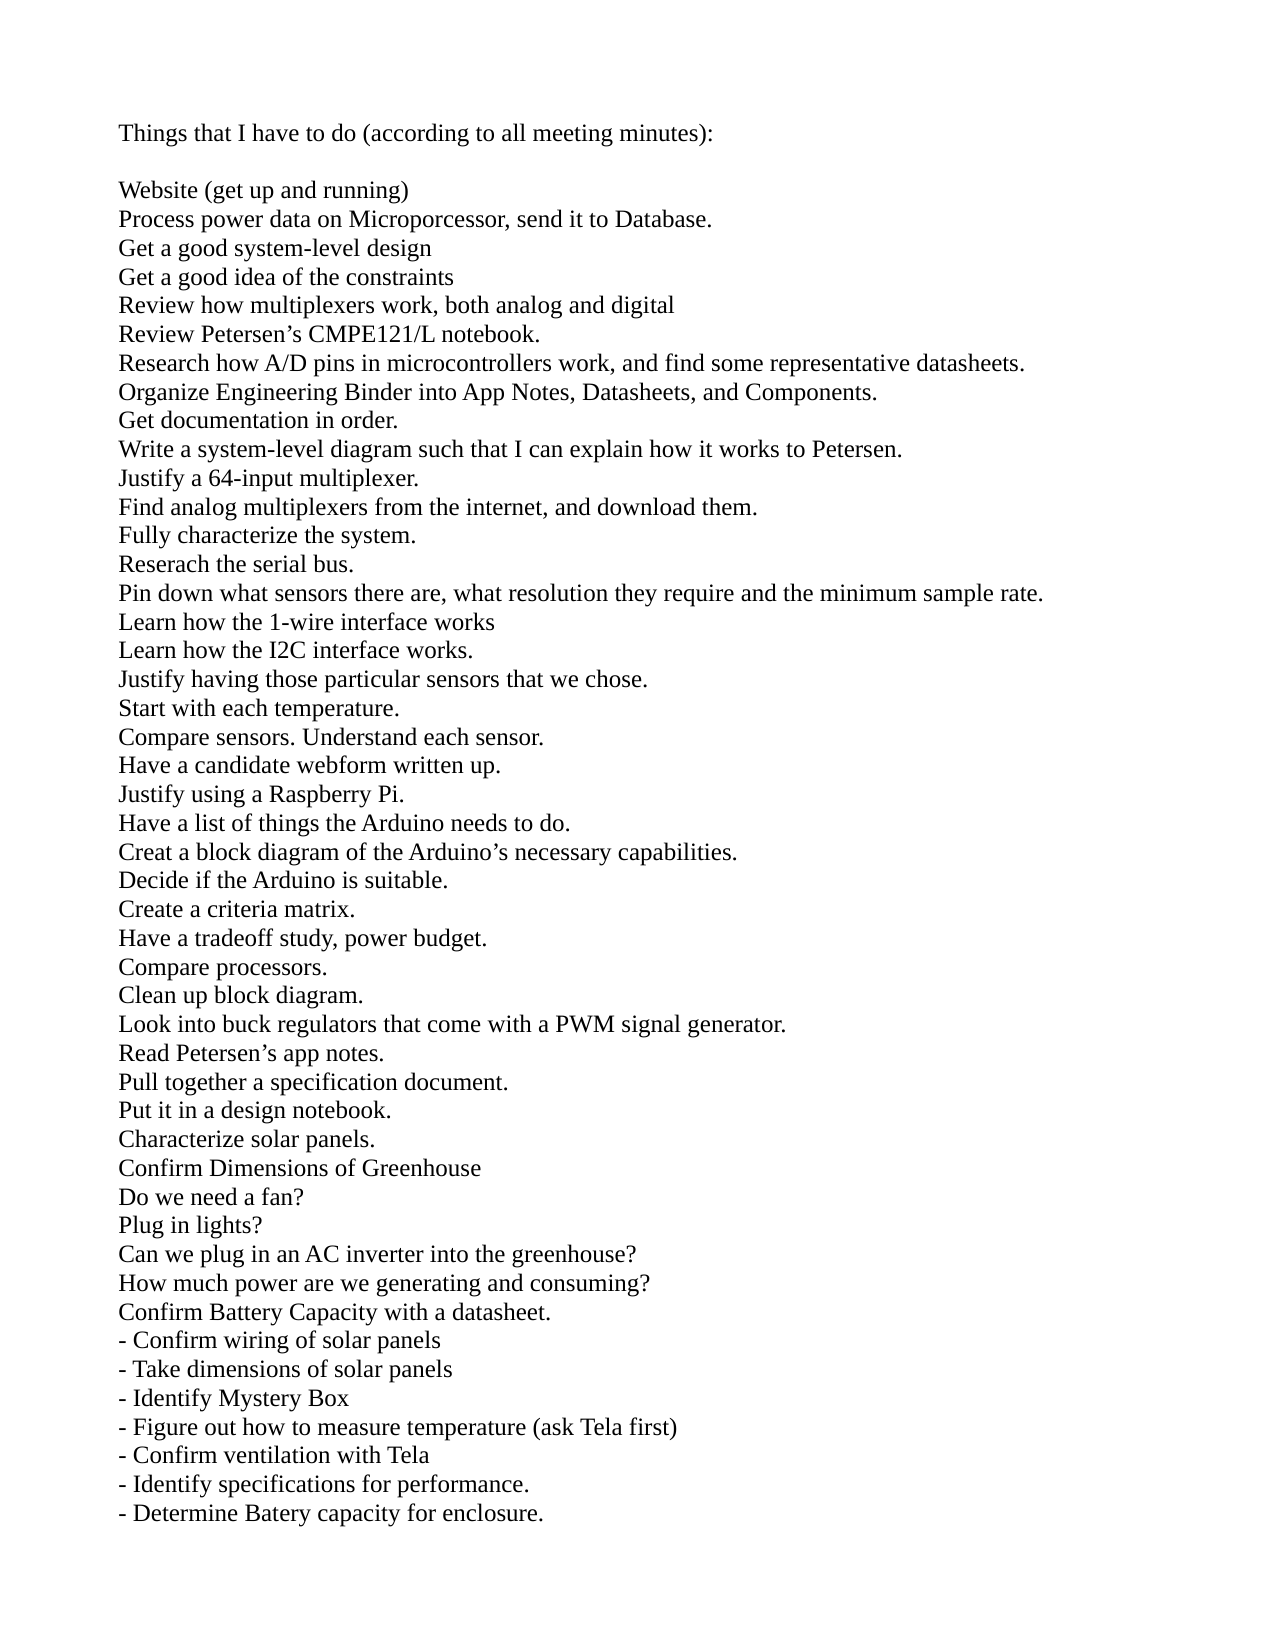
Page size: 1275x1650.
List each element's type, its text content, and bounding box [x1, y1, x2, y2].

text Process power data on Microporcessor, send it to Database. [118, 204, 1157, 233]
text Learn how the 1-wire interface works [118, 607, 1157, 636]
text Write a system-level diagram such that I can explain how it works to Petersen. [118, 434, 1157, 463]
text Get a good idea of the constraints [118, 262, 1157, 291]
text Creat a block diagram of the Arduino’s necessary capabilities. [118, 837, 1157, 866]
text Things that I have to do (according to all meeting minutes): [118, 118, 1157, 147]
text - Figure out how to measure temperature (ask Tela first) [118, 1412, 1157, 1441]
text - Identify specifications for performance. [118, 1469, 1157, 1498]
text Do we need a fan? [118, 1182, 1157, 1211]
text Justify using a Raspberry Pi. [118, 779, 1157, 808]
text Clean up block diagram. [118, 981, 1157, 1009]
text - Take dimensions of solar panels [118, 1354, 1157, 1383]
text Read Petersen’s app notes. [118, 1038, 1157, 1067]
text Compare processors. [118, 952, 1157, 981]
text Justify a 64-input multiplexer. [118, 463, 1157, 492]
text Learn how the I2C interface works. [118, 636, 1157, 664]
text Put it in a design notebook. [118, 1096, 1157, 1124]
text Decide if the Arduino is suitable. [118, 866, 1157, 894]
text Reserach the serial bus. [118, 549, 1157, 578]
text Characterize solar panels. [118, 1124, 1157, 1153]
text Look into buck regulators that come with a PWM signal generator. [118, 1009, 1157, 1038]
text Plug in lights? [118, 1211, 1157, 1239]
text Have a candidate webform written up. [118, 751, 1157, 779]
text Find analog multiplexers from the internet, and download them. [118, 492, 1157, 521]
text Have a list of things the Arduino needs to do. [118, 808, 1157, 837]
text Review how multiplexers work, both analog and digital [118, 291, 1157, 319]
text Start with each temperature. [118, 693, 1157, 722]
text Get a good system-level design [118, 233, 1157, 262]
text Confirm Battery Capacity with a datasheet. [118, 1297, 1157, 1326]
text How much power are we generating and consuming? [118, 1268, 1157, 1297]
text Pull together a specification document. [118, 1067, 1157, 1096]
text Can we plug in an AC inverter into the greenhouse? [118, 1239, 1157, 1268]
text Research how A/D pins in microcontrollers work, and find some representative datasheets. [118, 348, 1157, 377]
text Website (get up and running) [118, 176, 1157, 204]
text Fully characterize the system. [118, 521, 1157, 549]
text Review Petersen’s CMPE121/L notebook. [118, 319, 1157, 348]
text Pin down what sensors there are, what resolution they require and the minimum sample rate. [118, 578, 1157, 607]
text Create a criteria matrix. [118, 894, 1157, 923]
text Compare sensors. Understand each sensor. [118, 722, 1157, 751]
text Organize Engineering Binder into App Notes, Datasheets, and Components. [118, 377, 1157, 406]
text - Confirm ventilation with Tela [118, 1441, 1157, 1469]
text Justify having those particular sensors that we chose. [118, 664, 1157, 693]
text - Identify Mystery Box [118, 1383, 1157, 1412]
text - Determine Batery capacity for enclosure. [118, 1498, 1157, 1527]
text Have a tradeoff study, power budget. [118, 923, 1157, 952]
text Get documentation in order. [118, 406, 1157, 434]
text - Confirm wiring of solar panels [118, 1326, 1157, 1354]
text Confirm Dimensions of Greenhouse [118, 1153, 1157, 1182]
